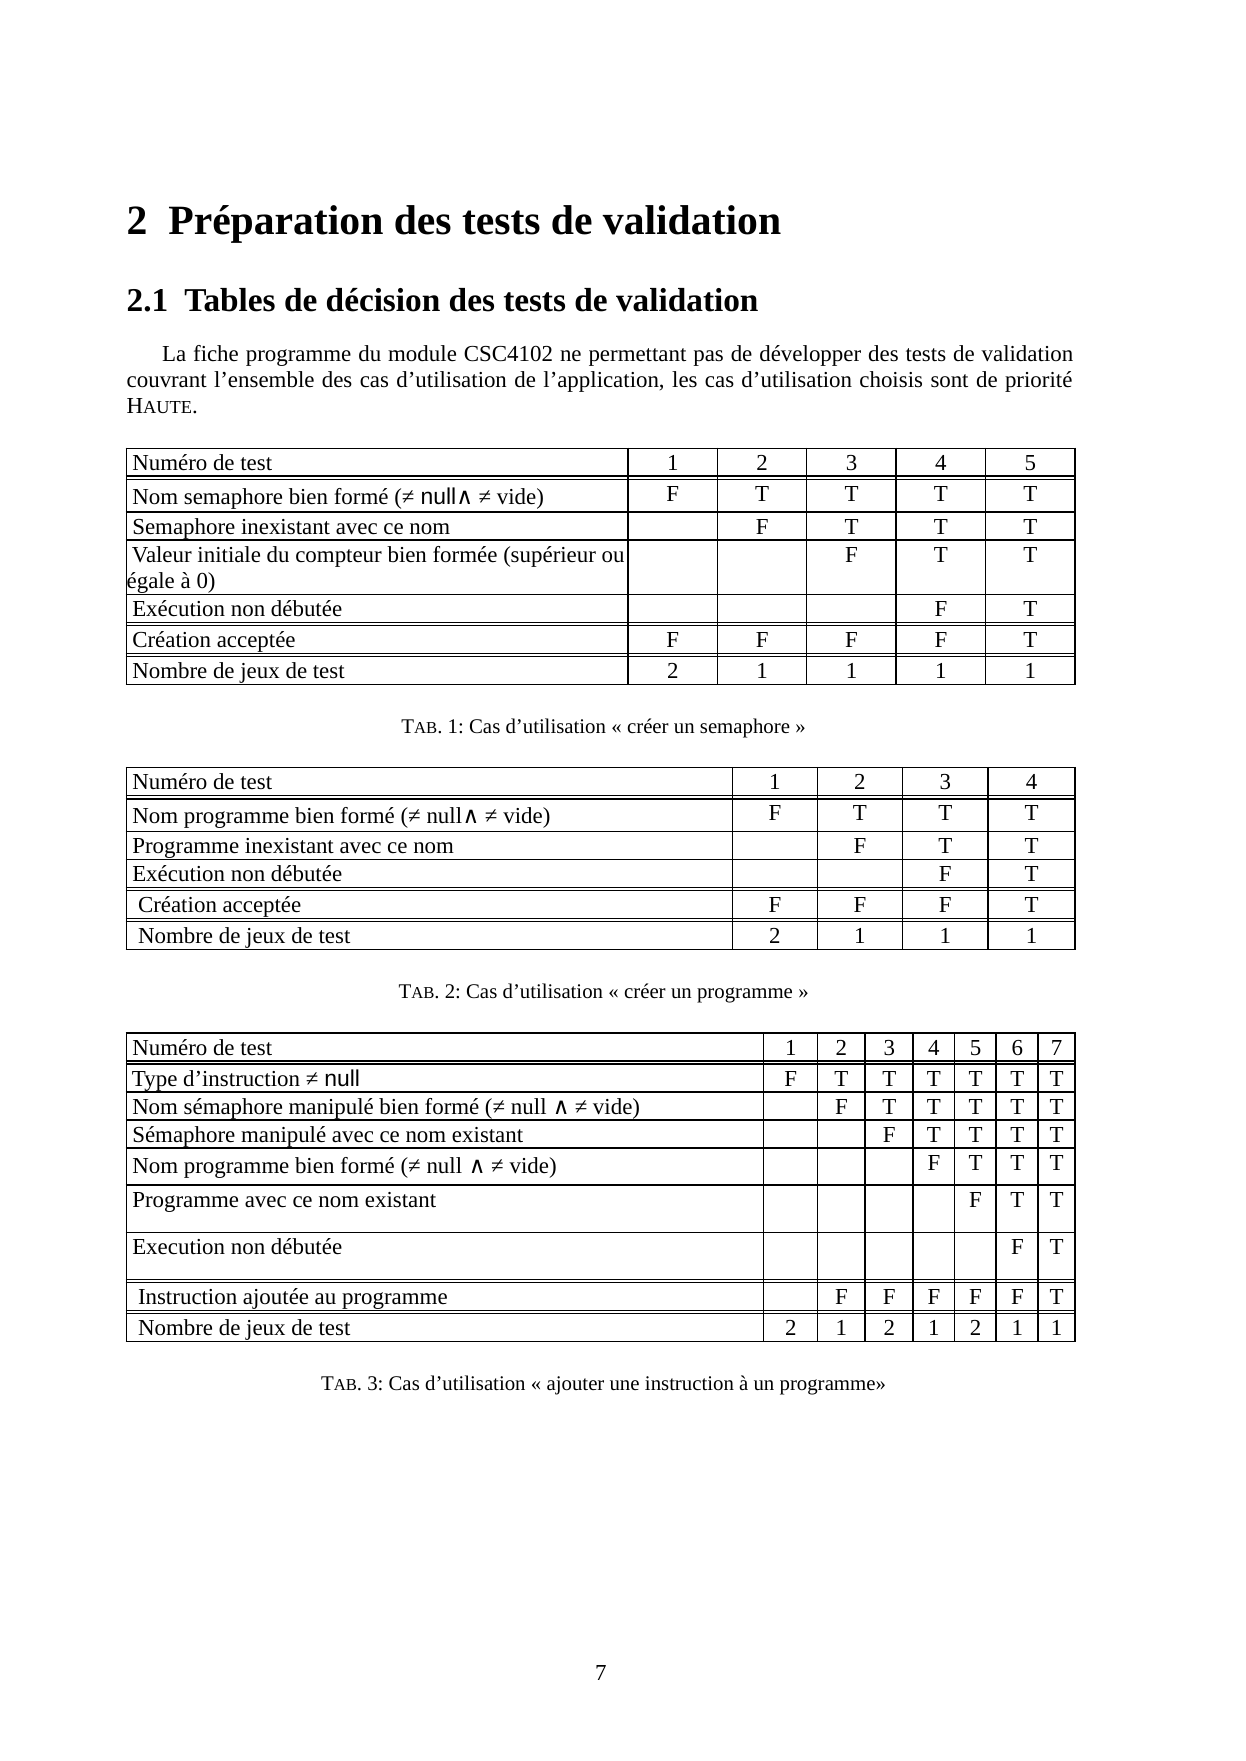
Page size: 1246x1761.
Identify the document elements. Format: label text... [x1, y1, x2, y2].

table_cell F [914, 1149, 954, 1184]
table_cell Semaphore inexistant avec ce nom [127, 513, 627, 539]
table_cell 1 [989, 922, 1074, 949]
table_cell F [807, 626, 895, 652]
table_cell F [629, 626, 717, 652]
table_cell T [997, 1121, 1037, 1147]
table_cell [629, 541, 717, 593]
table_cell [764, 1149, 817, 1184]
table_cell [914, 1233, 954, 1278]
table_header Numéro de test [127, 1034, 763, 1060]
table_cell [718, 541, 806, 593]
table_cell T [986, 541, 1074, 593]
table_cell F [997, 1283, 1037, 1309]
text Tab. 3: Cas d’utilisation « ajouter une instruction à un programme» [126, 1369, 1075, 1396]
table_cell 1 [997, 1314, 1037, 1341]
table_cell F [997, 1233, 1037, 1278]
table_cell [866, 1233, 912, 1278]
table_cell T [986, 513, 1074, 539]
table_header 1 [629, 449, 717, 475]
table_cell F [866, 1121, 912, 1147]
table_header Numéro de test [127, 768, 732, 795]
table_cell Nom semaphore bien formé (≠ null∧ ≠ vide) [127, 480, 627, 511]
table_cell Nom programme bien formé (≠ null ∧ ≠ vide) [127, 1149, 763, 1184]
table_cell T [903, 800, 987, 831]
table_cell T [1039, 1121, 1074, 1147]
table_cell T [986, 626, 1074, 652]
table_cell [914, 1186, 954, 1231]
table_cell F [897, 595, 985, 621]
table_cell 1 [986, 657, 1074, 683]
table_cell T [897, 480, 985, 511]
table_cell T [989, 891, 1074, 918]
table_cell T [866, 1093, 912, 1119]
table_cell T [989, 832, 1074, 859]
table_cell T [1039, 1149, 1074, 1184]
table_cell Sémaphore manipulé avec ce nom existant [127, 1121, 763, 1147]
subtitle 2 Préparation des tests de validation [126, 195, 1075, 243]
table_cell Instruction ajoutée au programme [127, 1283, 763, 1309]
table_cell F [718, 626, 806, 652]
table_header 5 [955, 1034, 995, 1060]
table_cell Exécution non débutée [127, 860, 732, 887]
table_cell T [997, 1065, 1037, 1091]
table_cell F [818, 1093, 864, 1119]
table_cell T [986, 595, 1074, 621]
table_cell T [897, 513, 985, 539]
table_cell F [629, 480, 717, 511]
table_cell Création acceptée [127, 626, 627, 652]
table_cell 1 [897, 657, 985, 683]
subtitle 2.1 Tables de décision des tests de validation [126, 281, 1075, 319]
table_cell T [997, 1093, 1037, 1119]
table_cell T [818, 1065, 864, 1091]
table_cell [818, 860, 902, 887]
text La fiche programme du module CSC4102 ne permettant pas de développer des tests de validation couvrant l’ensemble des cas d’utilisation de l’application, les cas d’utilisation choisis sont de priorité Haute. [126, 340, 1075, 419]
table_cell Execution non débutée [127, 1233, 763, 1278]
table_cell Nombre de jeux de test [127, 922, 732, 949]
table_cell [733, 832, 817, 859]
table_cell Exécution non débutée [127, 595, 627, 621]
table_cell [764, 1186, 817, 1231]
table_cell [629, 513, 717, 539]
table_header 1 [764, 1034, 817, 1060]
table_cell T [1039, 1283, 1074, 1309]
table_cell Création acceptée [127, 891, 732, 918]
table_cell F [718, 513, 806, 539]
table_cell T [807, 513, 895, 539]
table_header 2 [818, 768, 902, 795]
text Tab. 2: Cas d’utilisation « créer un programme » [126, 977, 1075, 1004]
table_cell T [955, 1149, 995, 1184]
table_cell T [955, 1093, 995, 1119]
table_cell [818, 1233, 864, 1278]
table_header 3 [807, 449, 895, 475]
table_header 4 [897, 449, 985, 475]
table_cell 1 [1039, 1314, 1074, 1341]
text Tab. 1: Cas d’utilisation « créer un semaphore » [126, 712, 1075, 738]
table_header 6 [997, 1034, 1037, 1060]
table_cell T [1039, 1186, 1074, 1231]
table_cell 2 [629, 657, 717, 683]
table_cell [764, 1233, 817, 1278]
table_cell F [955, 1283, 995, 1309]
table_header 7 [1039, 1034, 1074, 1060]
table_cell 1 [807, 657, 895, 683]
table_cell 1 [903, 922, 987, 949]
table_cell T [997, 1149, 1037, 1184]
table_cell 1 [818, 922, 902, 949]
table_cell Nom sémaphore manipulé bien formé (≠ null ∧ ≠ vide) [127, 1093, 763, 1119]
table_header 2 [718, 449, 806, 475]
table_cell 1 [914, 1314, 954, 1341]
table_cell T [914, 1093, 954, 1119]
table_cell 1 [718, 657, 806, 683]
table_header 4 [989, 768, 1074, 795]
table_cell T [955, 1065, 995, 1091]
table_cell Nombre de jeux de test [127, 1314, 763, 1341]
table_cell T [955, 1121, 995, 1147]
table_cell [764, 1093, 817, 1119]
table_cell F [897, 626, 985, 652]
table_cell F [914, 1283, 954, 1309]
table_cell [818, 1121, 864, 1147]
table_cell T [818, 800, 902, 831]
table_cell T [807, 480, 895, 511]
table_cell 2 [955, 1314, 995, 1341]
table_cell F [733, 800, 817, 831]
table_cell Programme inexistant avec ce nom [127, 832, 732, 859]
table_header Numéro de test [127, 449, 627, 475]
table_cell T [718, 480, 806, 511]
table_cell 2 [733, 922, 817, 949]
table_cell [718, 595, 806, 621]
table_cell T [1039, 1065, 1074, 1091]
table_cell F [818, 1283, 864, 1309]
table_cell [955, 1233, 995, 1278]
table_cell [733, 860, 817, 887]
table_cell T [914, 1065, 954, 1091]
table_cell F [866, 1283, 912, 1309]
table_cell T [986, 480, 1074, 511]
table_cell T [866, 1065, 912, 1091]
table_cell T [1039, 1233, 1074, 1278]
table_cell T [903, 832, 987, 859]
table_cell Programme avec ce nom existant [127, 1186, 763, 1231]
table_cell [764, 1121, 817, 1147]
table_cell F [818, 832, 902, 859]
table_cell Nombre de jeux de test [127, 657, 627, 683]
table_cell [818, 1149, 864, 1184]
table_cell T [997, 1186, 1037, 1231]
table_header 5 [986, 449, 1074, 475]
table_cell [866, 1186, 912, 1231]
table_cell F [733, 891, 817, 918]
table_cell Type d’instruction ≠ null [127, 1065, 763, 1091]
table_cell Valeur initiale du compteur bien formée (supérieur ou égale à 0) [127, 541, 627, 593]
table_header 1 [733, 768, 817, 795]
table_cell T [897, 541, 985, 593]
table_cell T [989, 860, 1074, 887]
table_cell [629, 595, 717, 621]
table_header 4 [914, 1034, 954, 1060]
table_cell 2 [764, 1314, 817, 1341]
table_cell F [807, 541, 895, 593]
table_cell F [764, 1065, 817, 1091]
table_cell T [1039, 1093, 1074, 1119]
table_cell F [903, 860, 987, 887]
table_cell F [955, 1186, 995, 1231]
table_cell [866, 1149, 912, 1184]
table_cell F [818, 891, 902, 918]
table_header 2 [818, 1034, 864, 1060]
table_cell 1 [818, 1314, 864, 1341]
table_cell [807, 595, 895, 621]
table_cell [818, 1186, 864, 1231]
table_cell Nom programme bien formé (≠ null∧ ≠ vide) [127, 800, 732, 831]
table_header 3 [866, 1034, 912, 1060]
table_header 3 [903, 768, 987, 795]
table_cell T [989, 800, 1074, 831]
table_cell [764, 1283, 817, 1309]
table_cell 2 [866, 1314, 912, 1341]
table_cell T [914, 1121, 954, 1147]
table_cell F [903, 891, 987, 918]
